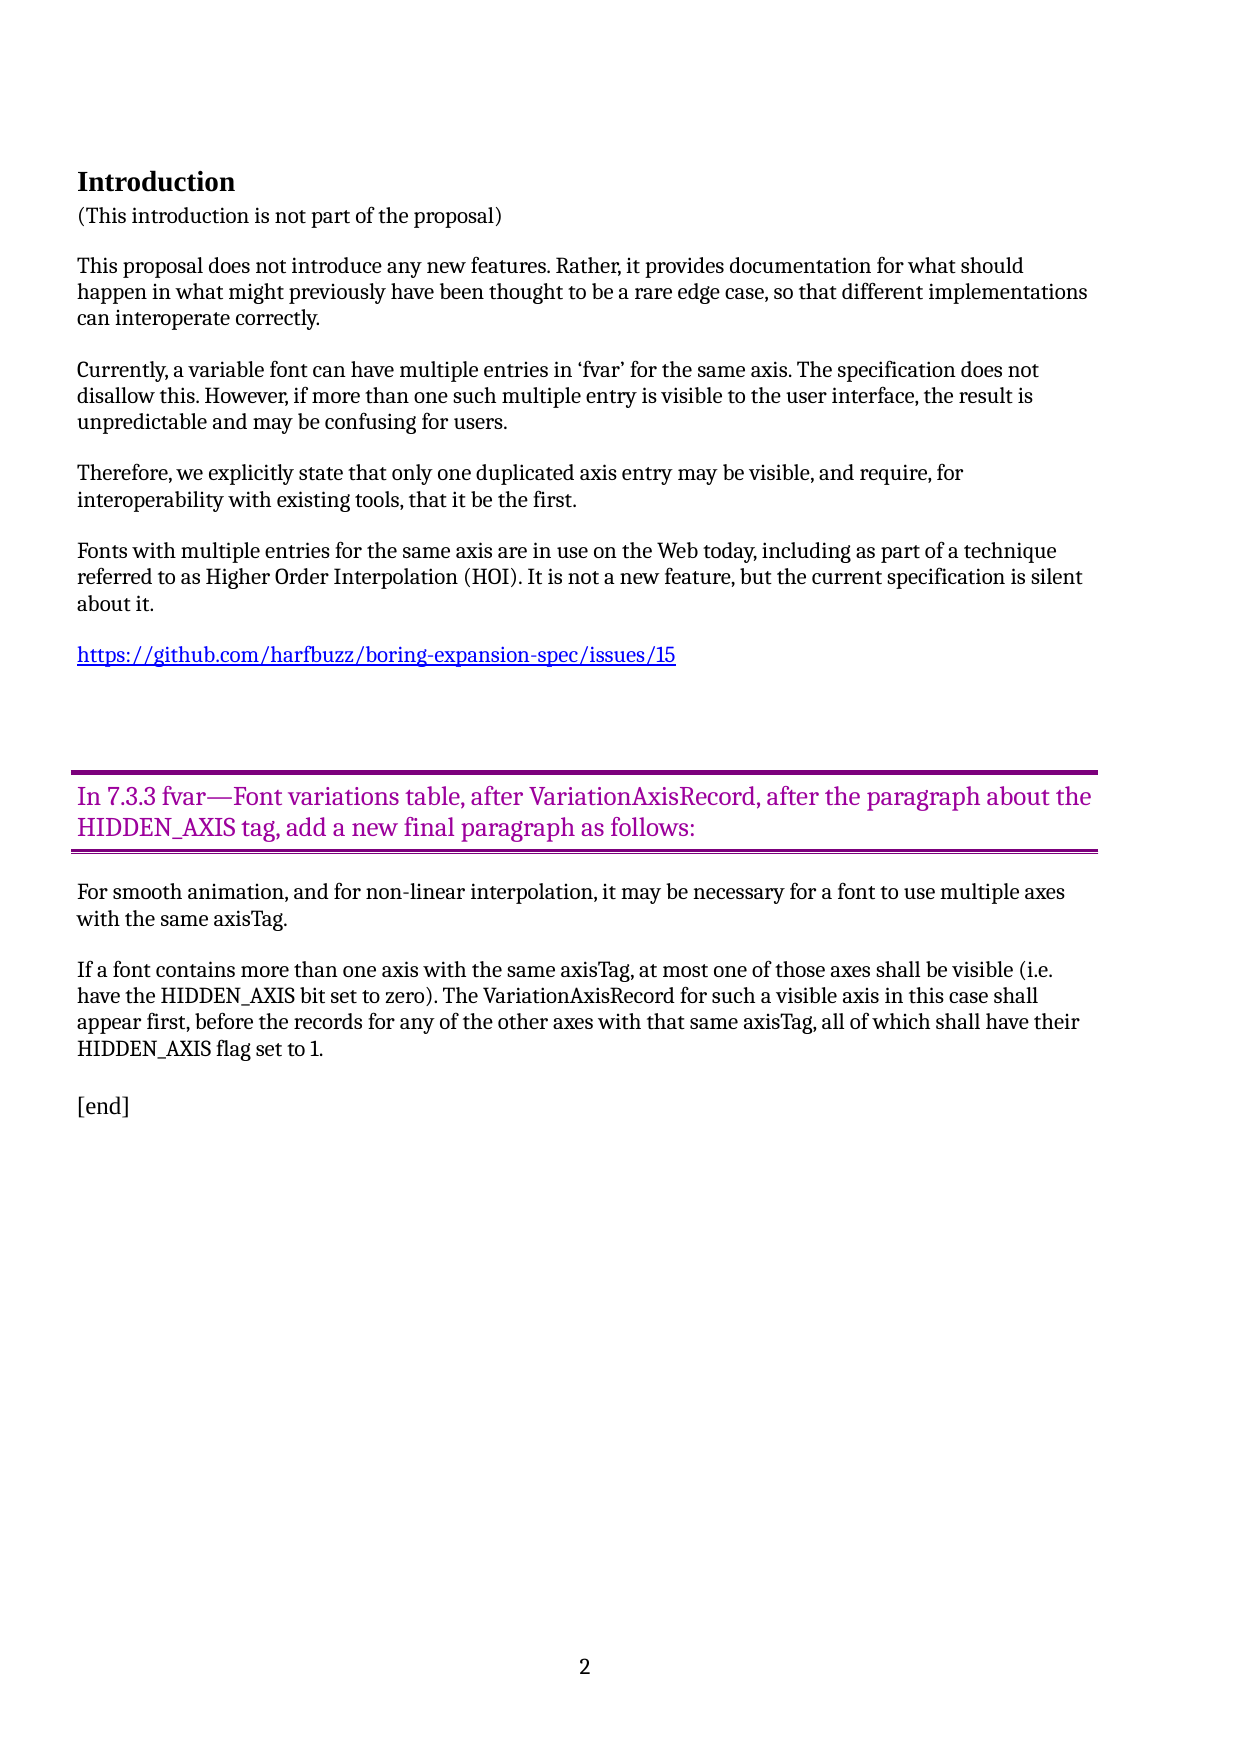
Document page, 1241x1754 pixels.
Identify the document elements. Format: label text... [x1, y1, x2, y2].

text Fonts with multiple entries for the same axis are in use on the Web today, including as part of a technique referred to as Higher Order Interpolation (HOI). It is not a new feature, but the current specification is silent about it. [77, 538, 1093, 617]
text Currently, a variable font can have multiple entries in ‘fvar’ for the same axis. The specification does not disallow this. However, if more than one such multiple entry is visible to the user interface, the result is unpredictable and may be confusing for users. [77, 356, 1093, 435]
text For smooth animation, and for non-linear interpolation, it may be necessary for a font to use multiple axes with the same axisTag. [77, 879, 1093, 932]
text [end] [77, 1091, 1093, 1120]
text (This introduction is not part of the proposal) [77, 202, 1093, 229]
subtitle Introduction [77, 164, 1093, 197]
text https://github.com/harfbuzz/boring-expansion-spec/issues/15 [77, 642, 1093, 668]
text If a font contains more than one axis with the same axisTag, at most one of those axes shall be visible (i.e. have the HIDDEN_AXIS bit set to zero). The VariationAxisRecord for such a visible axis in this case shall appear first, before the records for any of the other axes with that same axisTag, all of which shall have their HIDDEN_AXIS flag set to 1. [77, 956, 1093, 1062]
text Therefore, we explicitly state that only one duplicated axis entry may be visible, and require, for interoperability with existing tools, that it be the first. [77, 460, 1093, 513]
text In 7.3.3 fvar—Font variations table, after VariationAxisRecord, after the paragraph about the HIDDEN_AXIS tag, add a new final paragraph as follows: [71, 775, 1098, 849]
text This proposal does not introduce any new features. Rather, it provides documentation for what should happen in what might previously have been thought to be a rare edge case, so that different implementations can interoperate correctly. [77, 252, 1093, 332]
